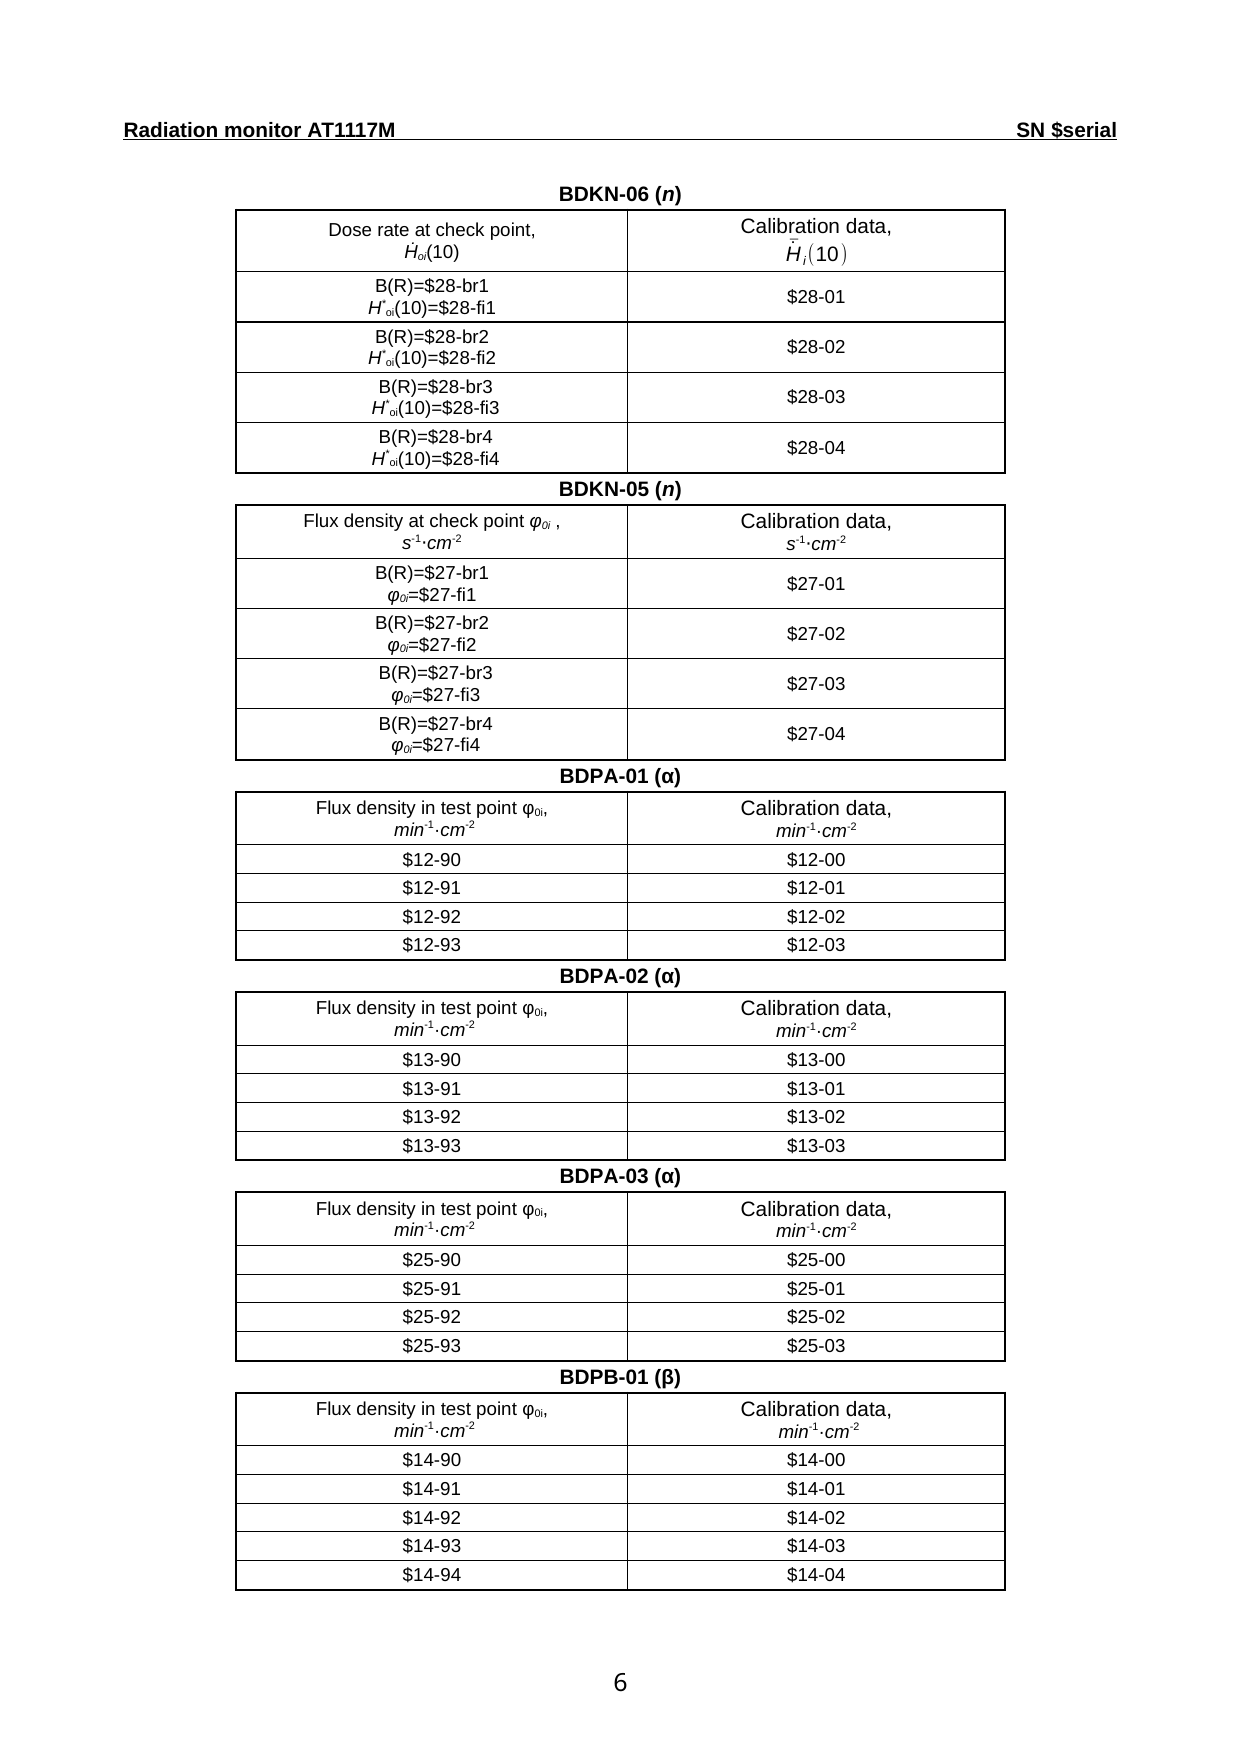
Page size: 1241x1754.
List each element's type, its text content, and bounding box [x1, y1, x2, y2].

table_cell $14-92 [237, 1504, 627, 1531]
table_header BDPA-01 (α) [236, 761, 1004, 791]
table_cell $12-91 [237, 874, 627, 902]
table_cell Flux density in test point φ0i, min-1·cm-2 [237, 793, 627, 844]
table_header BDKN-05 (n) [236, 474, 1004, 504]
table_cell $14-90 [237, 1446, 627, 1474]
table_cell $14-03 [628, 1532, 1004, 1560]
table_header BDPA-02 (α) [236, 961, 1004, 991]
table_header BDPA-03 (α) [236, 1161, 1004, 1191]
table_cell $13-00 [628, 1046, 1004, 1073]
table_cell Flux density in test point φ0i, min-1·cm-2 [237, 993, 627, 1044]
table_cell Flux density at check point φ0i , s-1⋅cm-2 [237, 506, 627, 558]
table_cell $27-02 [628, 609, 1004, 658]
table_cell Calibration data, min-1·cm-2 [628, 993, 1004, 1044]
table_cell $27-01 [628, 559, 1004, 608]
table_cell $12-92 [237, 903, 627, 930]
table_cell $14-93 [237, 1532, 627, 1560]
table_cell $28-03 [628, 373, 1004, 422]
table_cell B(R)=$27-br4 φ0i=$27-fi4 [237, 709, 627, 758]
table_cell $27-03 [628, 659, 1004, 708]
table_cell B(R)=$28-br2 H*oi(10)=$28-fi2 [237, 323, 627, 372]
table_cell Calibration data, s-1⋅cm-2 [628, 506, 1004, 558]
table_cell $28-04 [628, 423, 1004, 472]
table_cell B(R)=$27-br2 φ0i=$27-fi2 [237, 609, 627, 658]
table_cell B(R)=$27-br3 φ0i=$27-fi3 [237, 659, 627, 708]
table_cell $13-92 [237, 1103, 627, 1131]
table_cell $12-90 [237, 845, 627, 873]
table_cell $28-02 [628, 323, 1004, 372]
table_cell $14-94 [237, 1561, 627, 1588]
table_cell $28-01 [628, 272, 1004, 321]
table_cell $13-03 [628, 1132, 1004, 1159]
table_cell $14-02 [628, 1504, 1004, 1531]
table_cell $25-91 [237, 1275, 627, 1302]
table_cell Flux density in test point φ0i, min-1·cm-2 [237, 1193, 627, 1245]
table_cell $14-00 [628, 1446, 1004, 1474]
table_cell $13-01 [628, 1074, 1004, 1102]
table_cell $27-04 [628, 709, 1004, 758]
table_cell B(R)=$28-br4 H*oi(10)=$28-fi4 [237, 423, 627, 472]
table_cell $12-01 [628, 874, 1004, 902]
table_cell Calibration data, [628, 211, 1004, 271]
table_cell $25-02 [628, 1303, 1004, 1331]
table_cell Calibration data, min-1·cm-2 [628, 1193, 1004, 1245]
table_cell $14-91 [237, 1475, 627, 1502]
table_cell $25-92 [237, 1303, 627, 1331]
table_cell $12-00 [628, 845, 1004, 873]
table_cell Dose rate at check point, Ḣoi(10) [237, 211, 627, 271]
table_cell $13-91 [237, 1074, 627, 1102]
table_cell Calibration data, min-1·cm-2 [628, 1394, 1004, 1445]
table_header BDKN-06 (n) [236, 179, 1004, 208]
table_cell Flux density in test point φ0i, min-1·cm-2 [237, 1394, 627, 1445]
table_cell $25-01 [628, 1275, 1004, 1302]
table_cell $13-90 [237, 1046, 627, 1073]
table_cell $25-03 [628, 1332, 1004, 1359]
table_cell $25-90 [237, 1246, 627, 1273]
table_cell B(R)=$27-br1 φ0i=$27-fi1 [237, 559, 627, 608]
table_cell $12-02 [628, 903, 1004, 930]
table_cell B(R)=$28-br1 H*oi(10)=$28-fi1 [237, 272, 627, 321]
table_cell $12-03 [628, 931, 1004, 959]
table_cell $25-00 [628, 1246, 1004, 1273]
table_cell $25-93 [237, 1332, 627, 1359]
table_header BDPB-01 (β) [236, 1362, 1004, 1392]
table_cell B(R)=$28-br3 H*oi(10)=$28-fi3 [237, 373, 627, 422]
table_cell $14-01 [628, 1475, 1004, 1502]
table_cell $12-93 [237, 931, 627, 959]
table_cell $13-93 [237, 1132, 627, 1159]
table_cell $13-02 [628, 1103, 1004, 1131]
table_cell $14-04 [628, 1561, 1004, 1588]
table_cell Calibration data, min-1·cm-2 [628, 793, 1004, 844]
